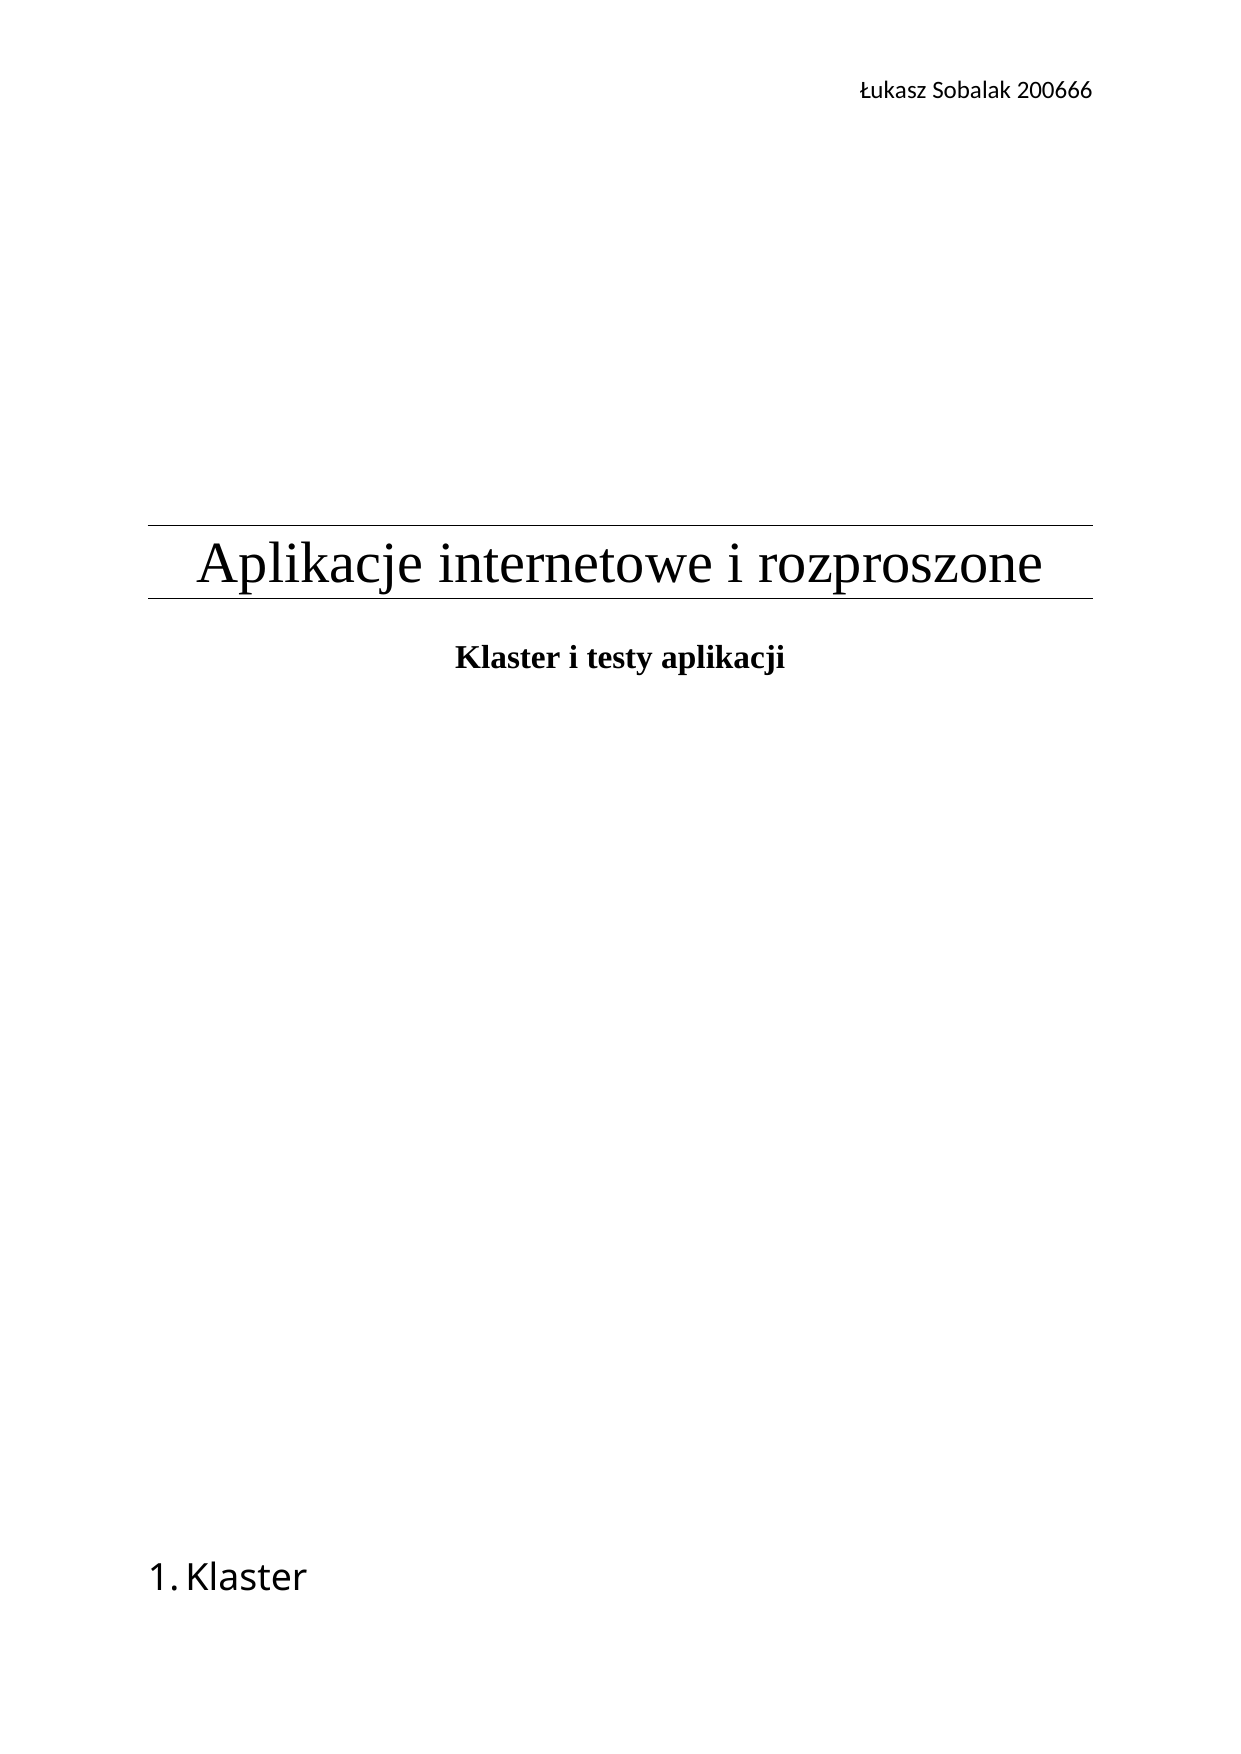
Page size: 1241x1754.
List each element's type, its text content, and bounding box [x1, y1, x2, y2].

text Klaster i testy aplikacji [148, 637, 1093, 676]
text Łukasz Sobalak 200666 [148, 74, 1093, 104]
text Aplikacje internetowe i rozproszone [148, 526, 1093, 598]
list Klaster [148, 1550, 1093, 1601]
